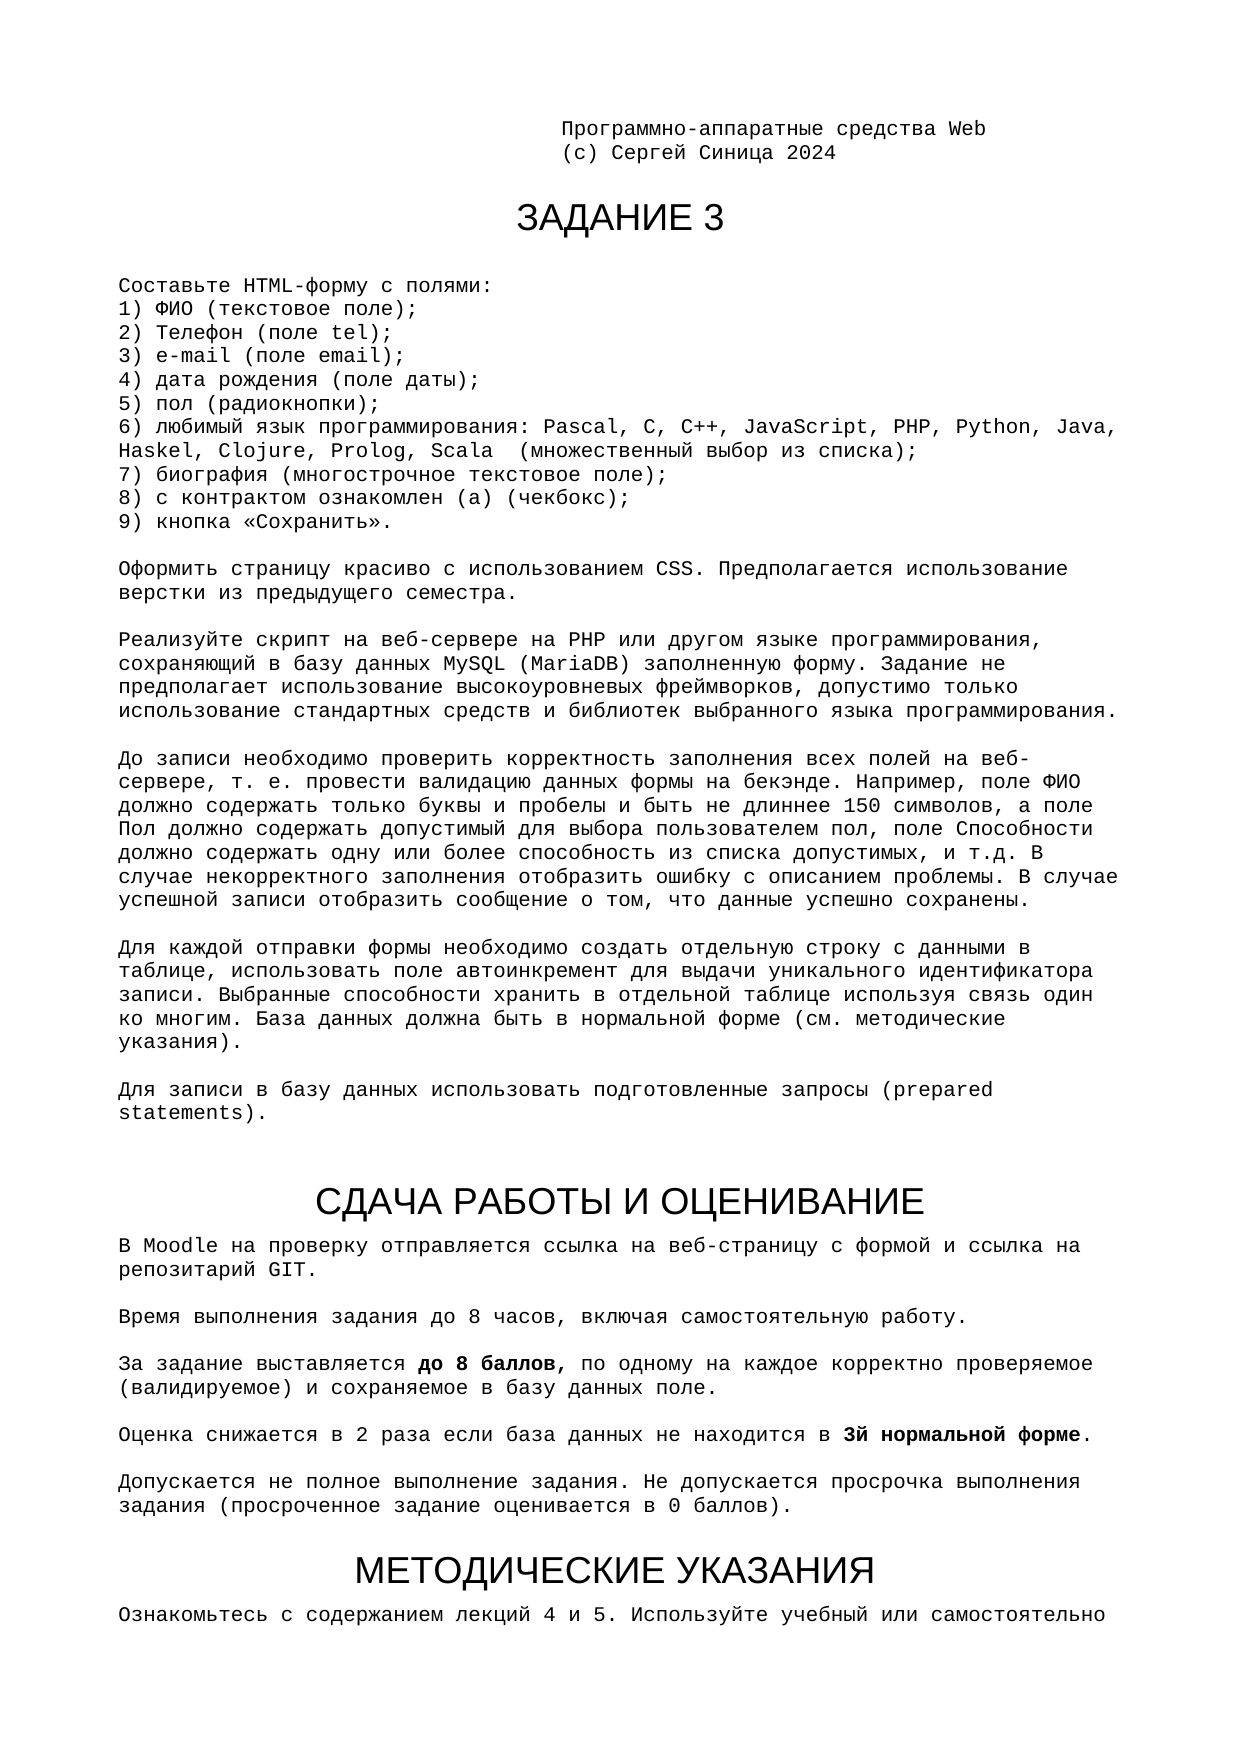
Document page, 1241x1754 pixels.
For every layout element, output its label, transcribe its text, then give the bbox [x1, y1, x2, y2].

subtitle МЕТОДИЧЕСКИЕ УКАЗАНИЯ [118, 1549, 1122, 1592]
text 9) кнопка «Сохранить». [118, 511, 1122, 535]
text Программно-аппаратные средства Web [561, 118, 1122, 142]
text 5) пол (радиокнопки); [118, 393, 1122, 416]
text 2) Телефон (поле tel); [118, 322, 1122, 346]
subtitle СДАЧА РАБОТЫ И ОЦЕНИВАНИЕ [118, 1179, 1122, 1222]
text Оценка снижается в 2 раза если база данных не находится в 3й нормальной форме. [118, 1424, 1122, 1448]
text Составьте HTML-форму с полями: [118, 274, 1122, 298]
text Время выполнения задания до 8 часов, включая самостоятельную работу. [118, 1306, 1122, 1329]
text За задание выставляется до 8 баллов, по одному на каждое корректно проверяемое (валидируемое) и сохраняемое в базу данных поле. [118, 1353, 1122, 1401]
text Допускается не полное выполнение задания. Не допускается просрочка выполнения задания (просроченное задание оценивается в 0 баллов). [118, 1471, 1122, 1519]
text Ознакомьтесь с содержанием лекций 4 и 5. Используйте учебный или самостоятельно [118, 1604, 1122, 1628]
text 8) с контрактом ознакомлен (а) (чекбокс); [118, 487, 1122, 511]
text Для записи в базу данных использовать подготовленные запросы (prepared statements). [118, 1078, 1122, 1126]
text (с) Сергей Синица 2024 [561, 142, 1122, 165]
text Реализуйте скрипт на веб-сервере на PHP или другом языке программирования, сохраняющий в базу данных MySQL (MariaDB) заполненную форму. Задание не предполагает использование высокоуровневых фреймворков, допустимо только использование стандартных средств и библиотек выбранного языка программирования. [118, 629, 1122, 724]
text 6) любимый язык программирования: Pascal, C, C++, JavaScript, PHP, Python, Java, Haskel, Clojure, Prolog, Scala (множественный выбор из списка); [118, 416, 1122, 464]
text 4) дата рождения (поле даты); [118, 369, 1122, 393]
text 3) e-mail (поле email); [118, 346, 1122, 369]
text Для каждой отправки формы необходимо создать отдельную строку с данными в таблице, использовать поле автоинкремент для выдачи уникального идентификатора записи. Выбранные способности хранить в отдельной таблице используя связь один ко многим. База данных должна быть в нормальной форме (см. методические указания). [118, 937, 1122, 1055]
text До записи необходимо проверить корректность заполнения всех полей на веб-сервере, т. е. провести валидацию данных формы на бекэнде. Например, поле ФИО должно содержать только буквы и пробелы и быть не длиннее 150 символов, а поле Пол должно содержать допустимый для выбора пользователем пол, поле Способности должно содержать одну или более способность из списка допустимых, и т.д. В случае некорректного заполнения отобразить ошибку с описанием проблемы. В случае успешной записи отобразить сообщение о том, что данные успешно сохранены. [118, 747, 1122, 913]
text В Moodle на проверку отправляется ссылка на веб-страницу c формой и ссылка на репозитарий GIT. [118, 1235, 1122, 1282]
text Оформить страницу красиво с использованием CSS. Предполагается использование верстки из предыдущего семестра. [118, 558, 1122, 606]
subtitle ЗАДАНИЕ 3 [118, 195, 1122, 238]
text 7) биография (многострочное текстовое поле); [118, 464, 1122, 487]
text 1) ФИО (текстовое поле); [118, 298, 1122, 322]
